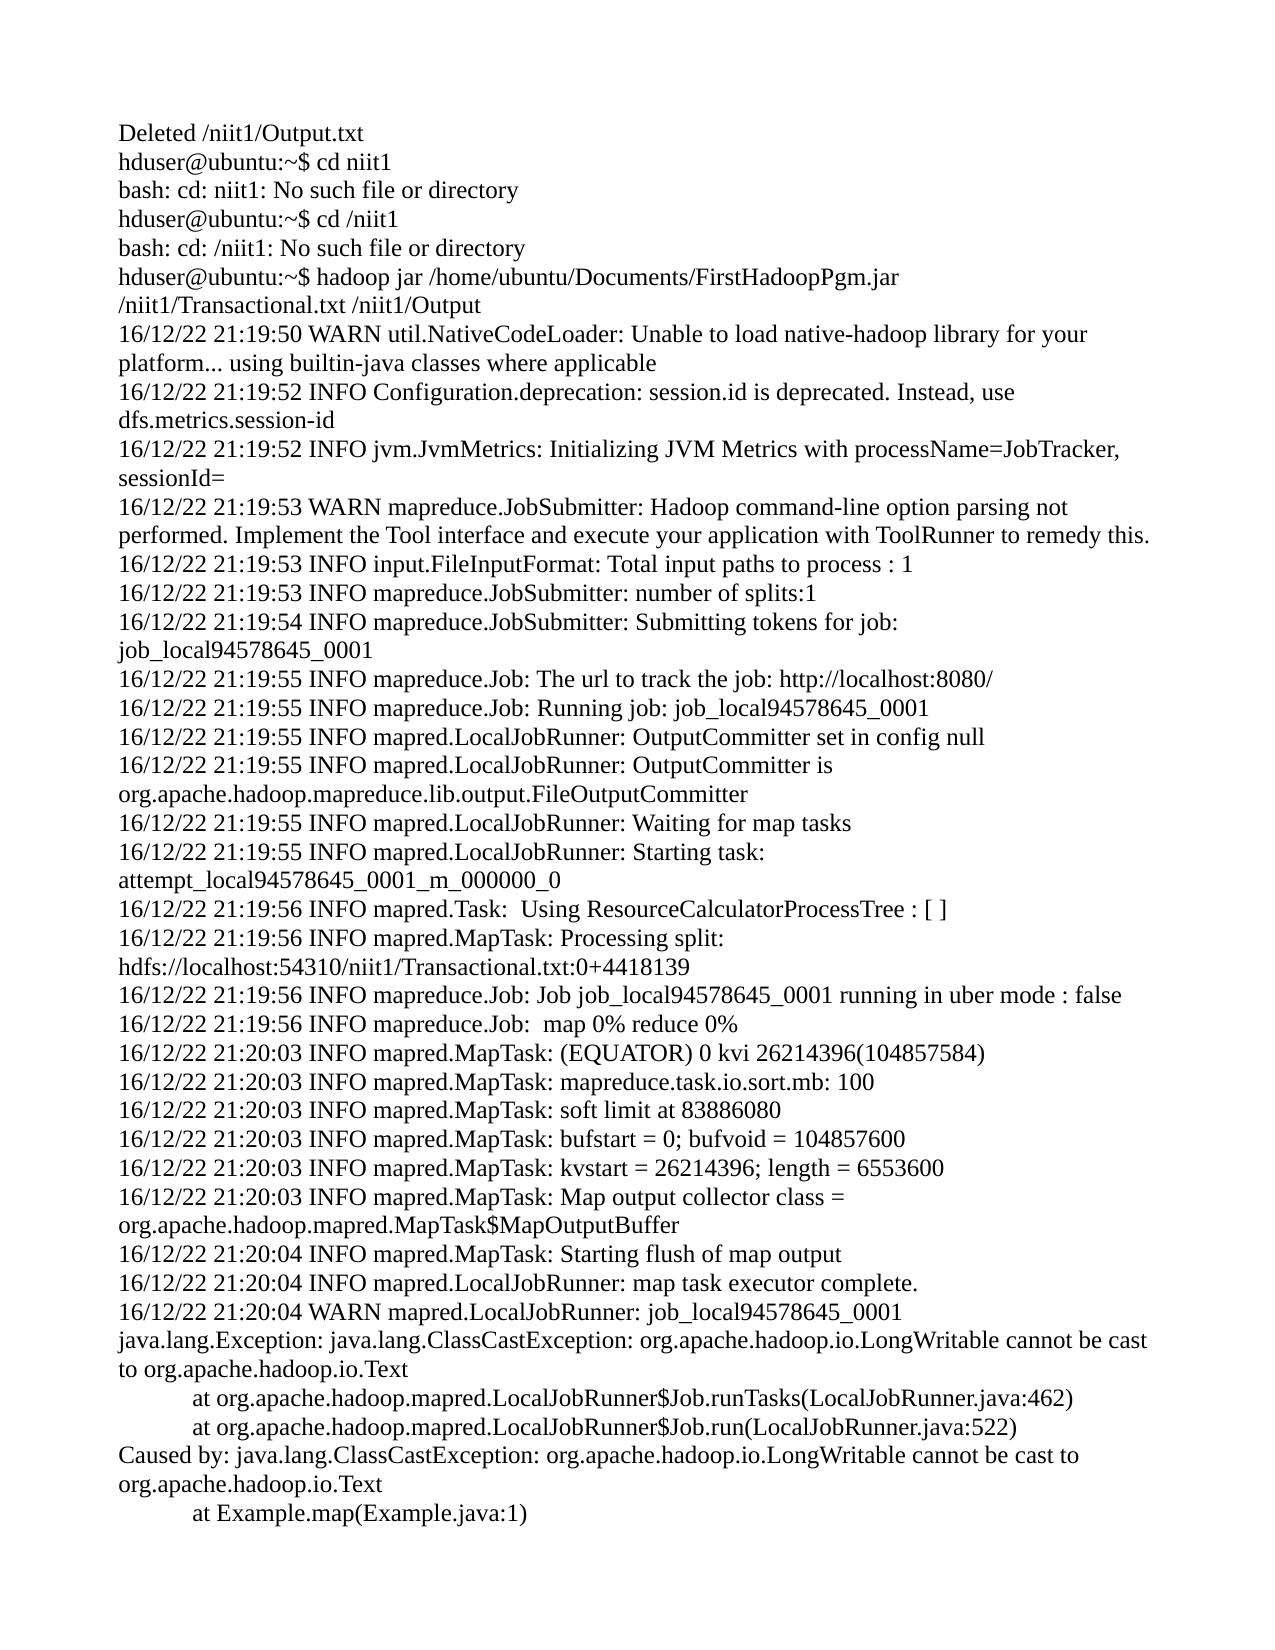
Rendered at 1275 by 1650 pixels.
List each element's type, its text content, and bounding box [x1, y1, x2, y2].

text hduser@ubuntu:~$ cd niit1 [118, 147, 1157, 176]
text 16/12/22 21:20:04 WARN mapred.LocalJobRunner: job_local94578645_0001 [118, 1297, 1157, 1326]
text bash: cd: /niit1: No such file or directory [118, 233, 1157, 262]
text 16/12/22 21:19:53 INFO input.FileInputFormat: Total input paths to process : 1 [118, 549, 1157, 578]
text 16/12/22 21:20:03 INFO mapred.MapTask: Map output collector class = org.apache.hadoop.mapred.MapTask$MapOutputBuffer [118, 1182, 1157, 1239]
text 16/12/22 21:19:56 INFO mapreduce.Job: Job job_local94578645_0001 running in uber mode : false [118, 981, 1157, 1009]
text hduser@ubuntu:~$ cd /niit1 [118, 204, 1157, 233]
text 16/12/22 21:19:50 WARN util.NativeCodeLoader: Unable to load native-hadoop library for your platform... using builtin-java classes where applicable [118, 319, 1157, 377]
text 16/12/22 21:19:56 INFO mapred.Task: Using ResourceCalculatorProcessTree : [ ] [118, 894, 1157, 923]
text 16/12/22 21:19:56 INFO mapred.MapTask: Processing split: hdfs://localhost:54310/niit1/Transactional.txt:0+4418139 [118, 923, 1157, 981]
text 16/12/22 21:19:52 INFO Configuration.deprecation: session.id is deprecated. Instead, use dfs.metrics.session-id [118, 377, 1157, 434]
text 16/12/22 21:19:52 INFO jvm.JvmMetrics: Initializing JVM Metrics with processName=JobTracker, sessionId= [118, 434, 1157, 492]
text Deleted /niit1/Output.txt [118, 118, 1157, 147]
text 16/12/22 21:19:56 INFO mapreduce.Job: map 0% reduce 0% [118, 1009, 1157, 1038]
text 16/12/22 21:19:53 INFO mapreduce.JobSubmitter: number of splits:1 [118, 578, 1157, 607]
text java.lang.Exception: java.lang.ClassCastException: org.apache.hadoop.io.LongWritable cannot be cast to org.apache.hadoop.io.Text [118, 1326, 1157, 1383]
text hduser@ubuntu:~$ hadoop jar /home/ubuntu/Documents/FirstHadoopPgm.jar /niit1/Transactional.txt /niit1/Output [118, 262, 1157, 319]
text at org.apache.hadoop.mapred.LocalJobRunner$Job.runTasks(LocalJobRunner.java:462) [118, 1383, 1157, 1412]
text 16/12/22 21:19:55 INFO mapred.LocalJobRunner: Starting task: attempt_local94578645_0001_m_000000_0 [118, 837, 1157, 894]
text 16/12/22 21:20:03 INFO mapred.MapTask: bufstart = 0; bufvoid = 104857600 [118, 1124, 1157, 1153]
text at org.apache.hadoop.mapred.LocalJobRunner$Job.run(LocalJobRunner.java:522) [118, 1412, 1157, 1441]
text 16/12/22 21:20:03 INFO mapred.MapTask: soft limit at 83886080 [118, 1096, 1157, 1124]
text 16/12/22 21:19:55 INFO mapred.LocalJobRunner: OutputCommitter is org.apache.hadoop.mapreduce.lib.output.FileOutputCommitter [118, 751, 1157, 808]
text 16/12/22 21:20:03 INFO mapred.MapTask: kvstart = 26214396; length = 6553600 [118, 1153, 1157, 1182]
text 16/12/22 21:19:55 INFO mapred.LocalJobRunner: OutputCommitter set in config null [118, 722, 1157, 751]
text 16/12/22 21:19:55 INFO mapreduce.Job: Running job: job_local94578645_0001 [118, 693, 1157, 722]
text 16/12/22 21:20:04 INFO mapred.LocalJobRunner: map task executor complete. [118, 1268, 1157, 1297]
text 16/12/22 21:19:53 WARN mapreduce.JobSubmitter: Hadoop command-line option parsing not performed. Implement the Tool interface and execute your application with ToolRunner to remedy this. [118, 492, 1157, 549]
text at Example.map(Example.java:1) [118, 1498, 1157, 1527]
text 16/12/22 21:19:55 INFO mapreduce.Job: The url to track the job: http://localhost:8080/ [118, 664, 1157, 693]
text bash: cd: niit1: No such file or directory [118, 176, 1157, 204]
text 16/12/22 21:20:03 INFO mapred.MapTask: mapreduce.task.io.sort.mb: 100 [118, 1067, 1157, 1096]
text 16/12/22 21:20:03 INFO mapred.MapTask: (EQUATOR) 0 kvi 26214396(104857584) [118, 1038, 1157, 1067]
text 16/12/22 21:19:55 INFO mapred.LocalJobRunner: Waiting for map tasks [118, 808, 1157, 837]
text Caused by: java.lang.ClassCastException: org.apache.hadoop.io.LongWritable cannot be cast to org.apache.hadoop.io.Text [118, 1441, 1157, 1498]
text 16/12/22 21:19:54 INFO mapreduce.JobSubmitter: Submitting tokens for job: job_local94578645_0001 [118, 607, 1157, 664]
text 16/12/22 21:20:04 INFO mapred.MapTask: Starting flush of map output [118, 1239, 1157, 1268]
